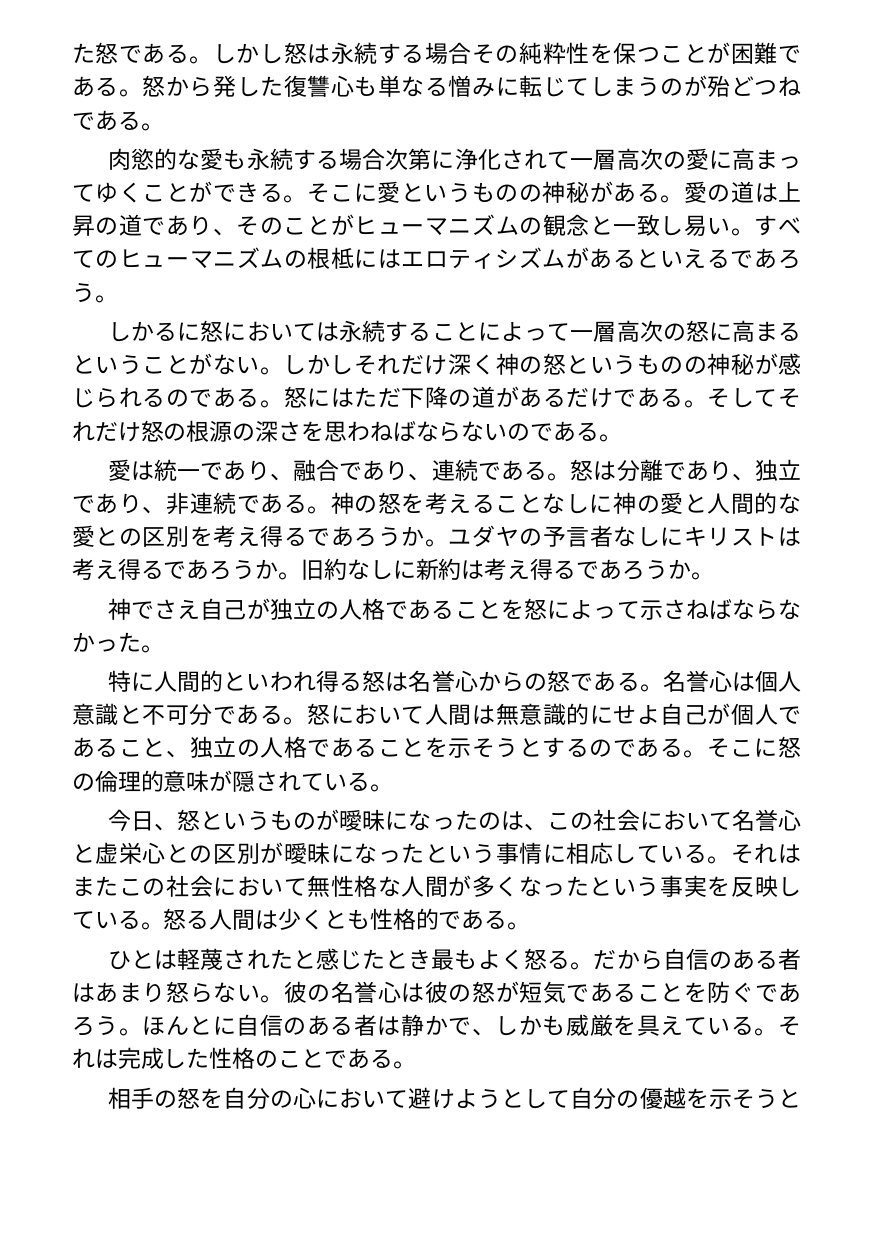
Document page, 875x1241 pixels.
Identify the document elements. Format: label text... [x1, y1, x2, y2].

text 相手の怒を自分の心において避けようとして自分の優越を示そうと [72, 1080, 802, 1114]
text 肉慾的な愛も永続する場合次第に浄化されて一層高次の愛に高まってゆくことができる。そこに愛というものの神秘がある。愛の道は上昇の道であり、そのことがヒューマニズムの観念と一致し易い。すべてのヒューマニズムの根柢にはエロティシズムがあるといえるであろう。 [72, 142, 802, 308]
text しかるに怒においては永続することによって一層高次の怒に高まるということがない。しかしそれだけ深く神の怒というものの神秘が感じられるのである。怒にはただ下降の道があるだけである。そしてそれだけ怒の根源の深さを思わねばならないのである。 [72, 314, 802, 447]
text 特に人間的といわれ得る怒は名誉心からの怒である。名誉心は個人意識と不可分である。怒において人間は無意識的にせよ自己が個人であること、独立の人格であることを示そうとするのである。そこに怒の倫理的意味が隠されている。 [72, 664, 802, 797]
text ひとは軽蔑されたと感じたとき最もよく怒る。だから自信のある者はあまり怒らない。彼の名誉心は彼の怒が短気であることを防ぐであろう。ほんとに自信のある者は静かで、しかも威厳を具えている。それは完成した性格のことである。 [72, 942, 802, 1074]
text 愛は統一であり、融合であり、連続である。怒は分離であり、独立であり、非連続である。神の怒を考えることなしに神の愛と人間的な愛との区別を考え得るであろうか。ユダヤの予言者なしにキリストは考え得るであろうか。旧約なしに新約は考え得るであろうか。 [72, 453, 802, 586]
text 神でさえ自己が独立の人格であることを怒によって示さねばならなかった。 [72, 591, 802, 658]
text た怒である。しかし怒は永続する場合その純粋性を保つことが困難である。怒から発した復讐心も単なる憎みに転じてしまうのが殆どつねである。 [72, 36, 802, 136]
text 今日、怒というものが曖昧になったのは、この社会において名誉心と虚栄心との区別が曖昧になったという事情に相応している。それはまたこの社会において無性格な人間が多くなったという事実を反映している。怒る人間は少くとも性格的である。 [72, 803, 802, 936]
